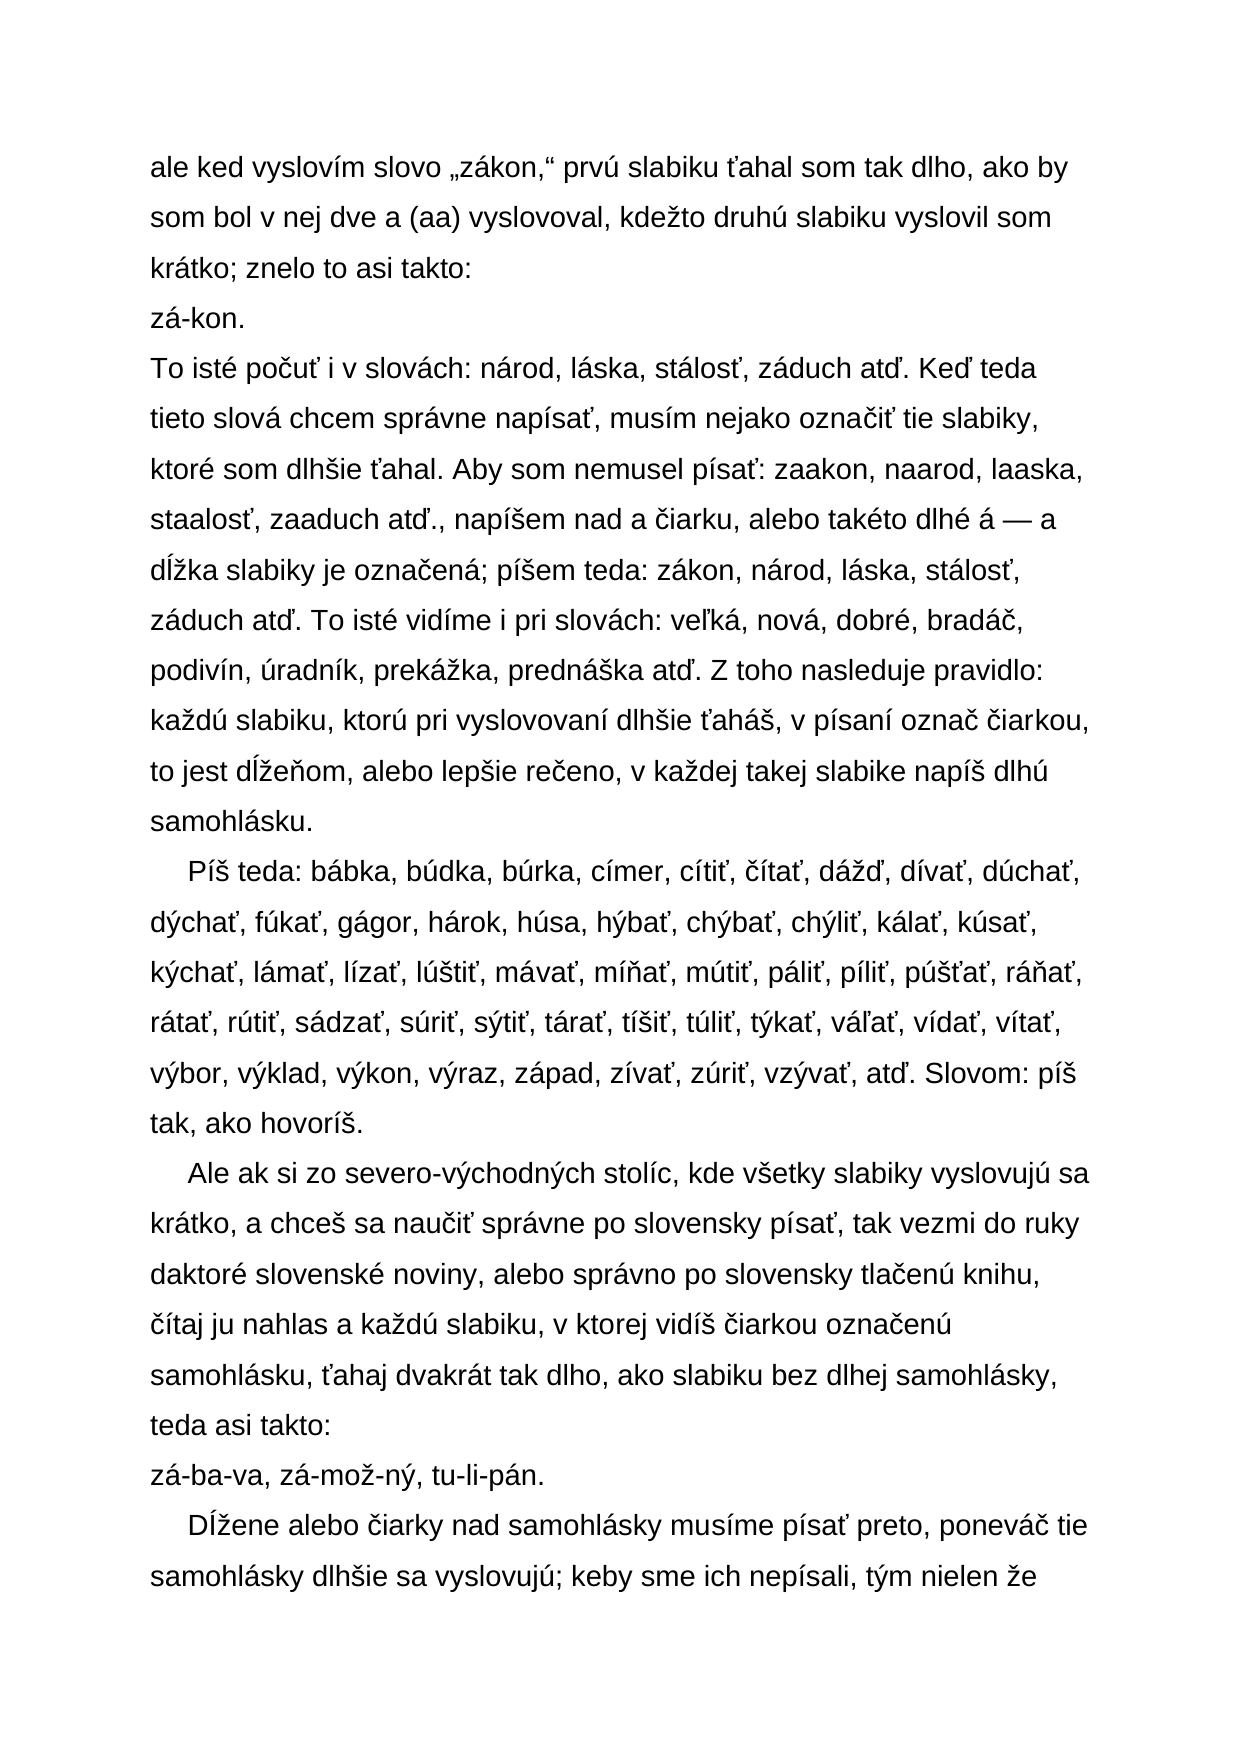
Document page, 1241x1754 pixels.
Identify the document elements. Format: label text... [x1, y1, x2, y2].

text zá-ba-va, zá-mož-ný, tu-li-pán. [150, 1458, 1091, 1492]
text Ale ak si zo severo-východných stolíc, kde všetky slabiky vyslovujú sa krátko, a chceš sa naučiť správne po slovensky pí­sať, tak vezmi do ruky daktoré slovenské noviny, alebo správno po slovensky tlačenú knihu, čítaj ju nahlas a každú slabiku, v kto­rej vidíš čiarkou označenú samohlásku, ťahaj dvakrát tak dlho, ako slabiku bez dlhej samohlásky, teda asi takto: [150, 1156, 1091, 1441]
text zá-kon. [150, 301, 1091, 334]
text Píš teda: bábka, búdka, búrka, címer, cí­tiť, čítať, dážď, dívať, dúchať, dýchať, fúkať, gágor, hárok, húsa, hýbať, chýbať, chýliť, kálať, kúsať, kýchať, lámať, lízať, lúštiť, má­vať, míňať, mútiť, páliť, píliť, púšťať, ráňať, rátať, rútiť, sádzať, súriť, sýtiť, tárať, tíšiť, túliť, týkať, váľať, vídať, vítať, výbor, výklad, výkon, výraz, západ, zívať, zúriť, vzývať, atď. Slovom: píš tak, ako hovoríš. [150, 854, 1091, 1139]
text To isté počuť i v slovách: národ, láska, stálosť, záduch atď. Keď teda tieto slová chcem správne napísať, musím nejako ozna­čiť tie slabiky, ktoré som dlhšie ťahal. Aby som nemusel písať: zaakon, naarod, laaska, staalosť, zaaduch atď., napíšem nad a čiarku, alebo takéto dlhé á — a dĺžka slabiky je označená; píšem teda: zákon, národ, láska, stálosť, záduch atď. To isté vidíme i pri slo­vách: veľká, nová, dobré, bradáč, podivín, úradník, prekážka, prednáška atď. Z toho nasleduje pravidlo: každú slabiku, ktorú pri vyslovovaní dlhšie ťaháš, v písaní označ čiar­kou, to jest dĺžeňom, alebo lepšie rečeno, v každej takej slabike napíš dlhú samohlásku. [150, 351, 1091, 838]
text ale ked vyslovím slovo „zákon,“ prvú sla­biku ťahal som tak dlho, ako by som bol v nej dve a (aa) vyslovoval, kdežto druhú slabiku vyslovil som krátko; znelo to asi takto: [150, 150, 1091, 284]
text DÍžene alebo čiarky nad samohlásky mu­síme písať preto, poneváč tie samohlásky dlhšie sa vyslovujú; keby sme ich nepísali, tým nielen že [150, 1508, 1091, 1592]
